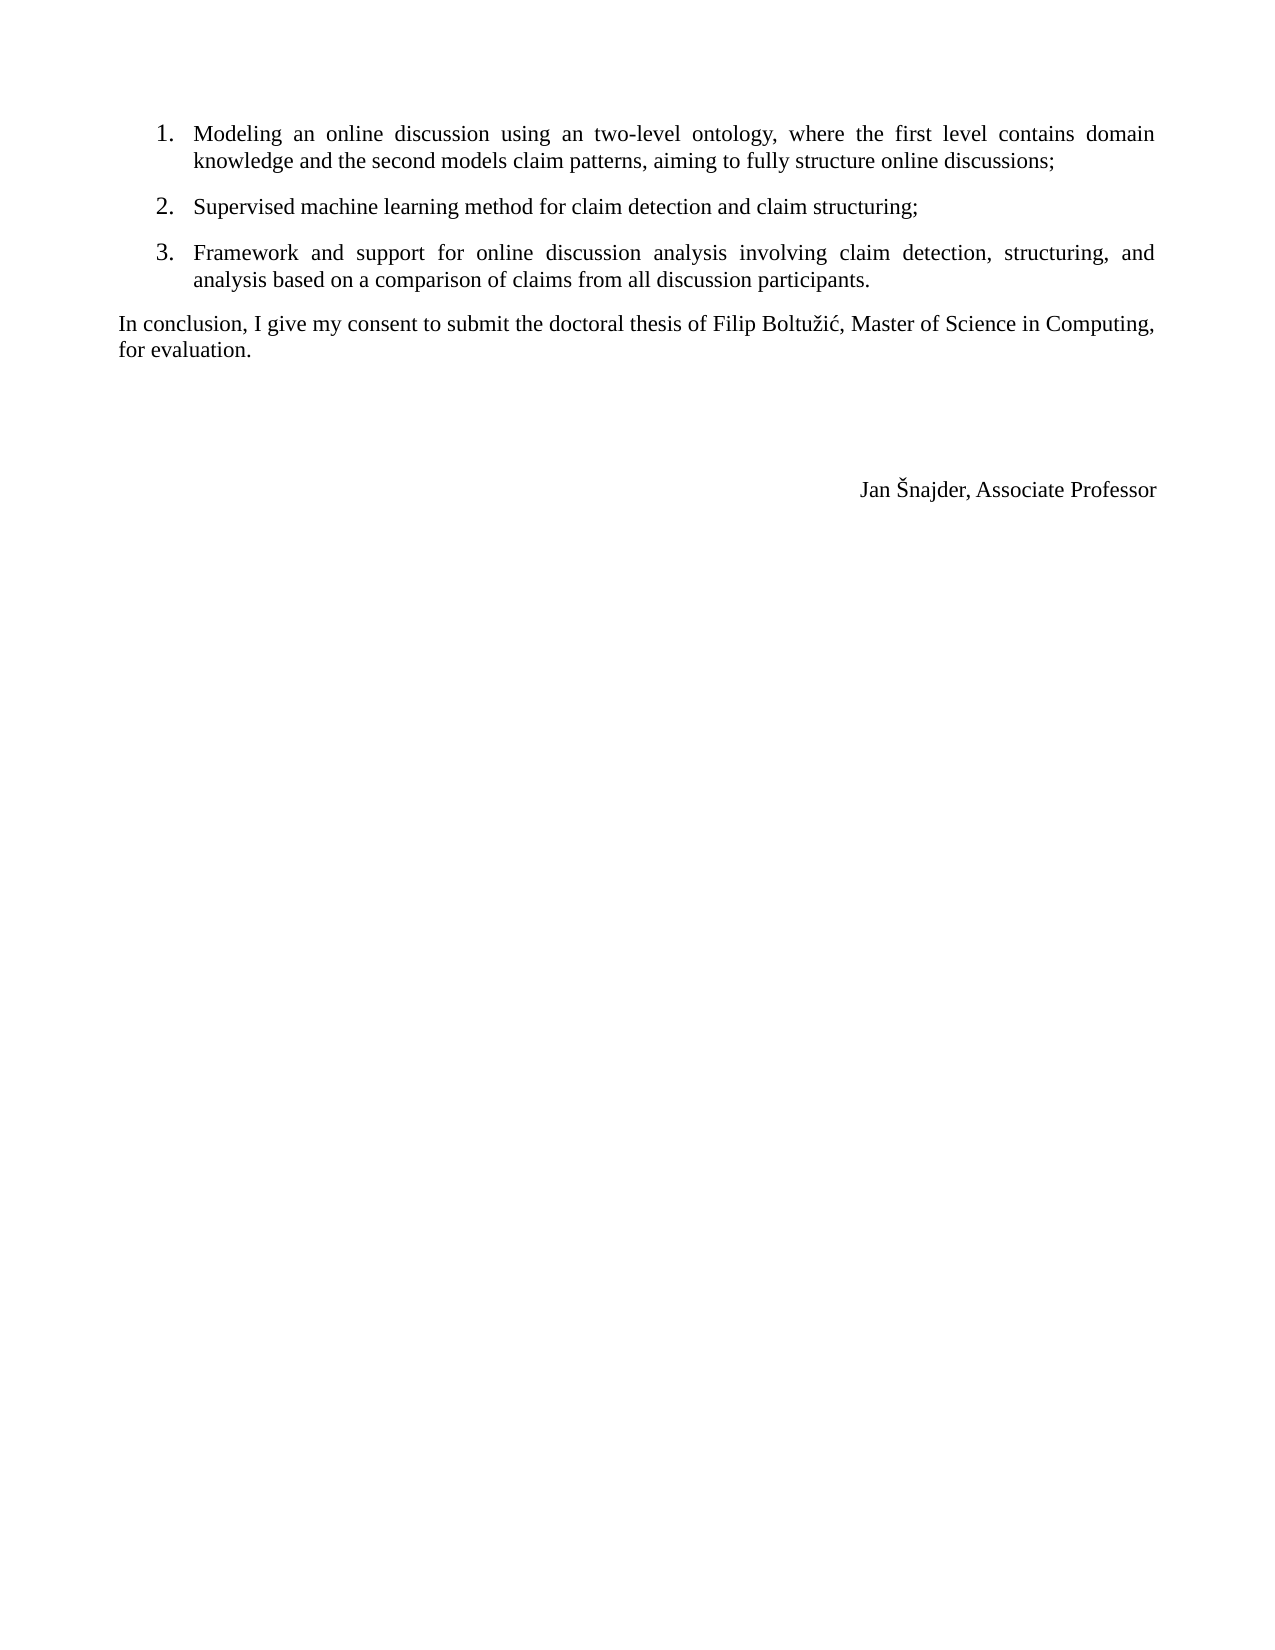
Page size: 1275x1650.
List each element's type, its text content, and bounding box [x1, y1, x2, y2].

list Supervised machine learning method for claim detection and claim structuring; [156, 191, 1157, 220]
text In conclusion, I give my consent to submit the doctoral thesis of Filip Boltužić, Master of Science in Computing, for evaluation. [118, 310, 1157, 363]
list Modeling an online discussion using an two-level ontology, where the first level contains domain knowledge and the second models claim patterns, aiming to fully structure online discussions; [156, 118, 1157, 173]
list Framework and support for online discussion analysis involving claim detection, structuring, and analysis based on a comparison of claims from all discussion participants. [156, 237, 1157, 292]
text Jan Šnajder, Associate Professor [118, 476, 1157, 503]
